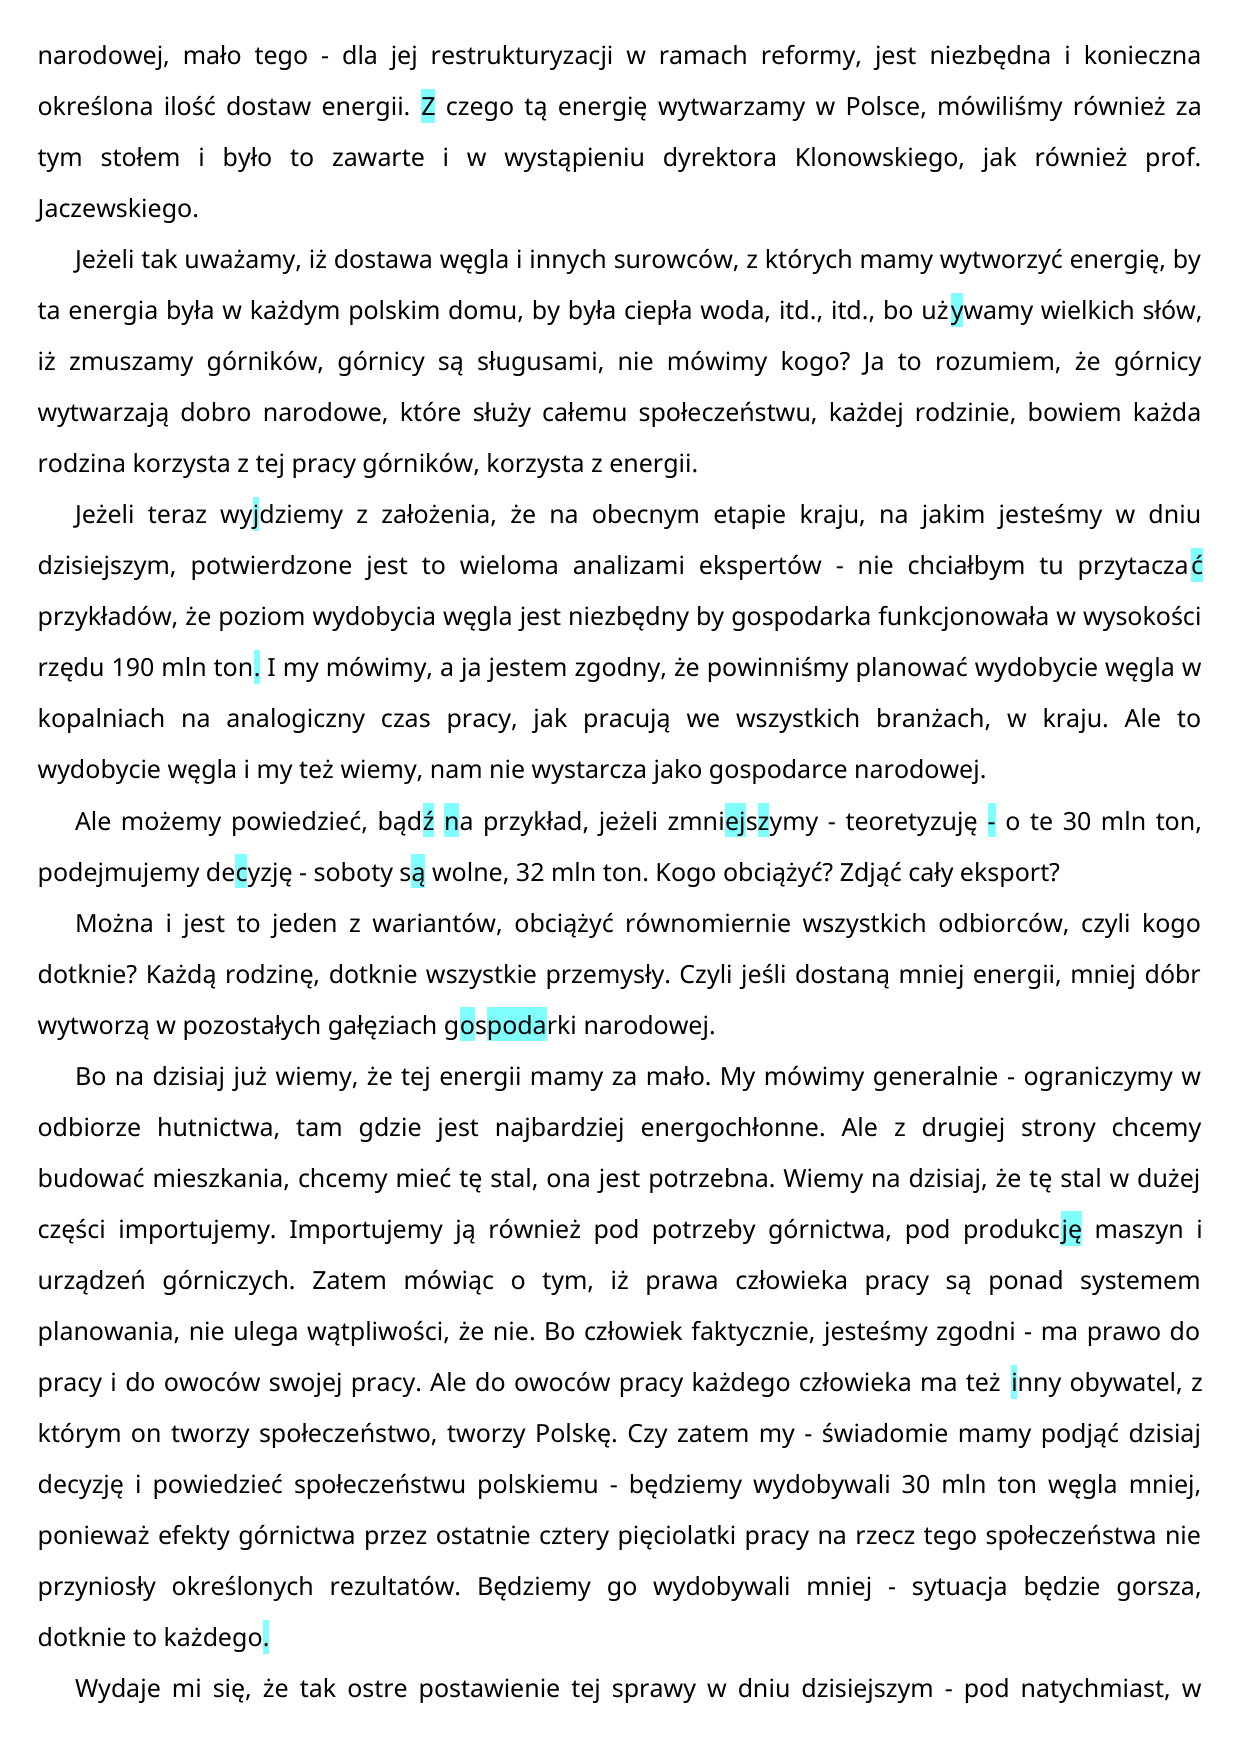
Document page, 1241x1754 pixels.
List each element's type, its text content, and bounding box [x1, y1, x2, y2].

text Jeżeli teraz wyjdziemy z założenia, że na obecnym etapie kraju, na jakim jesteśmy w dniu dzisiejszym, potwierdzone jest to wieloma analizami ekspertów - nie chciałbym tu przytaczać przykładów, że poziom wydobycia węgla jest niezbędny by gospodarka funkcjonowała w wysokości rzędu 190 mln ton. I my mówimy, a ja jestem zgodny, że powinniśmy planować wydobycie węgla w kopalniach na analogiczny czas pracy, jak pracują we wszystkich branżach, w kraju. Ale to wydobycie węgla i my też wiemy, nam nie wystarcza jako gospodarce narodowej. [37, 497, 1203, 786]
text Wydaje mi się, że tak ostre postawienie tej sprawy w dniu dzisiejszym - pod natychmiast, w [37, 1671, 1203, 1705]
text Można i jest to jeden z wariantów, obciążyć równomiernie wszystkich odbiorców, czyli kogo dotknie? Każdą rodzinę, dotknie wszystkie przemysły. Czyli jeśli dostaną mniej energii, mniej dóbr wytworzą w pozostałych gałęziach gospodarki narodowej. [37, 905, 1203, 1041]
text Jeżeli tak uważamy, iż dostawa węgla i innych surowców, z których mamy wytworzyć energię, by ta energia była w każdym polskim domu, by była ciepła woda, itd., itd., bo używamy wielkich słów, iż zmuszamy górników, górnicy są sługusami, nie mówimy kogo? Ja to rozumiem, że górnicy wytwarzają dobro narodowe, które służy całemu społeczeństwu, każdej rodzinie, bowiem każda rodzina korzysta z tej pracy górników, korzysta z energii. [37, 242, 1203, 480]
text Ale możemy powiedzieć, bądź na przykład, jeżeli zmniejszymy - teoretyzuję - o te 30 mln ton, podejmujemy decyzję - soboty są wolne, 32 mln ton. Kogo obciążyć? Zdjąć cały eksport? [37, 803, 1203, 888]
text Bo na dzisiaj już wiemy, że tej energii mamy za mało. My mówimy generalnie - ograniczymy w odbiorze hutnictwa, tam gdzie jest najbardziej energochłonne. Ale z drugiej strony chcemy budować mieszkania, chcemy mieć tę stal, ona jest potrzebna. Wiemy na dzisiaj, że tę stal w dużej części importujemy. Importujemy ją również pod potrzeby górnictwa, pod produkcję maszyn i urządzeń górniczych. Zatem mówiąc o tym, iż prawa człowieka pracy są ponad systemem planowania, nie ulega wątpliwości, że nie. Bo człowiek faktycznie, jesteśmy zgodni - ma prawo do pracy i do owoców swojej pracy. Ale do owoców pracy każdego człowieka ma też inny obywatel, z którym on tworzy społeczeństwo, tworzy Polskę. Czy zatem my - świadomie mamy podjąć dzisiaj decyzję i powiedzieć społeczeństwu polskiemu - będziemy wydobywali 30 mln ton węgla mniej, ponieważ efekty górnictwa przez ostatnie cztery pięciolatki pracy na rzecz tego społeczeństwa nie przyniosły określonych rezultatów. Będziemy go wydobywali mniej - sytuacja będzie gorsza, dotknie to każdego. [37, 1058, 1203, 1654]
text narodowej, mało tego - dla jej restrukturyzacji w ramach reformy, jest niezbędna i konieczna określona ilość dostaw energii. Z czego tą energię wytwarzamy w Polsce, mówiliśmy również za tym stołem i było to zawarte i w wystąpieniu dyrektora Klonowskiego, jak również prof. Jaczewskiego. [37, 37, 1203, 225]
